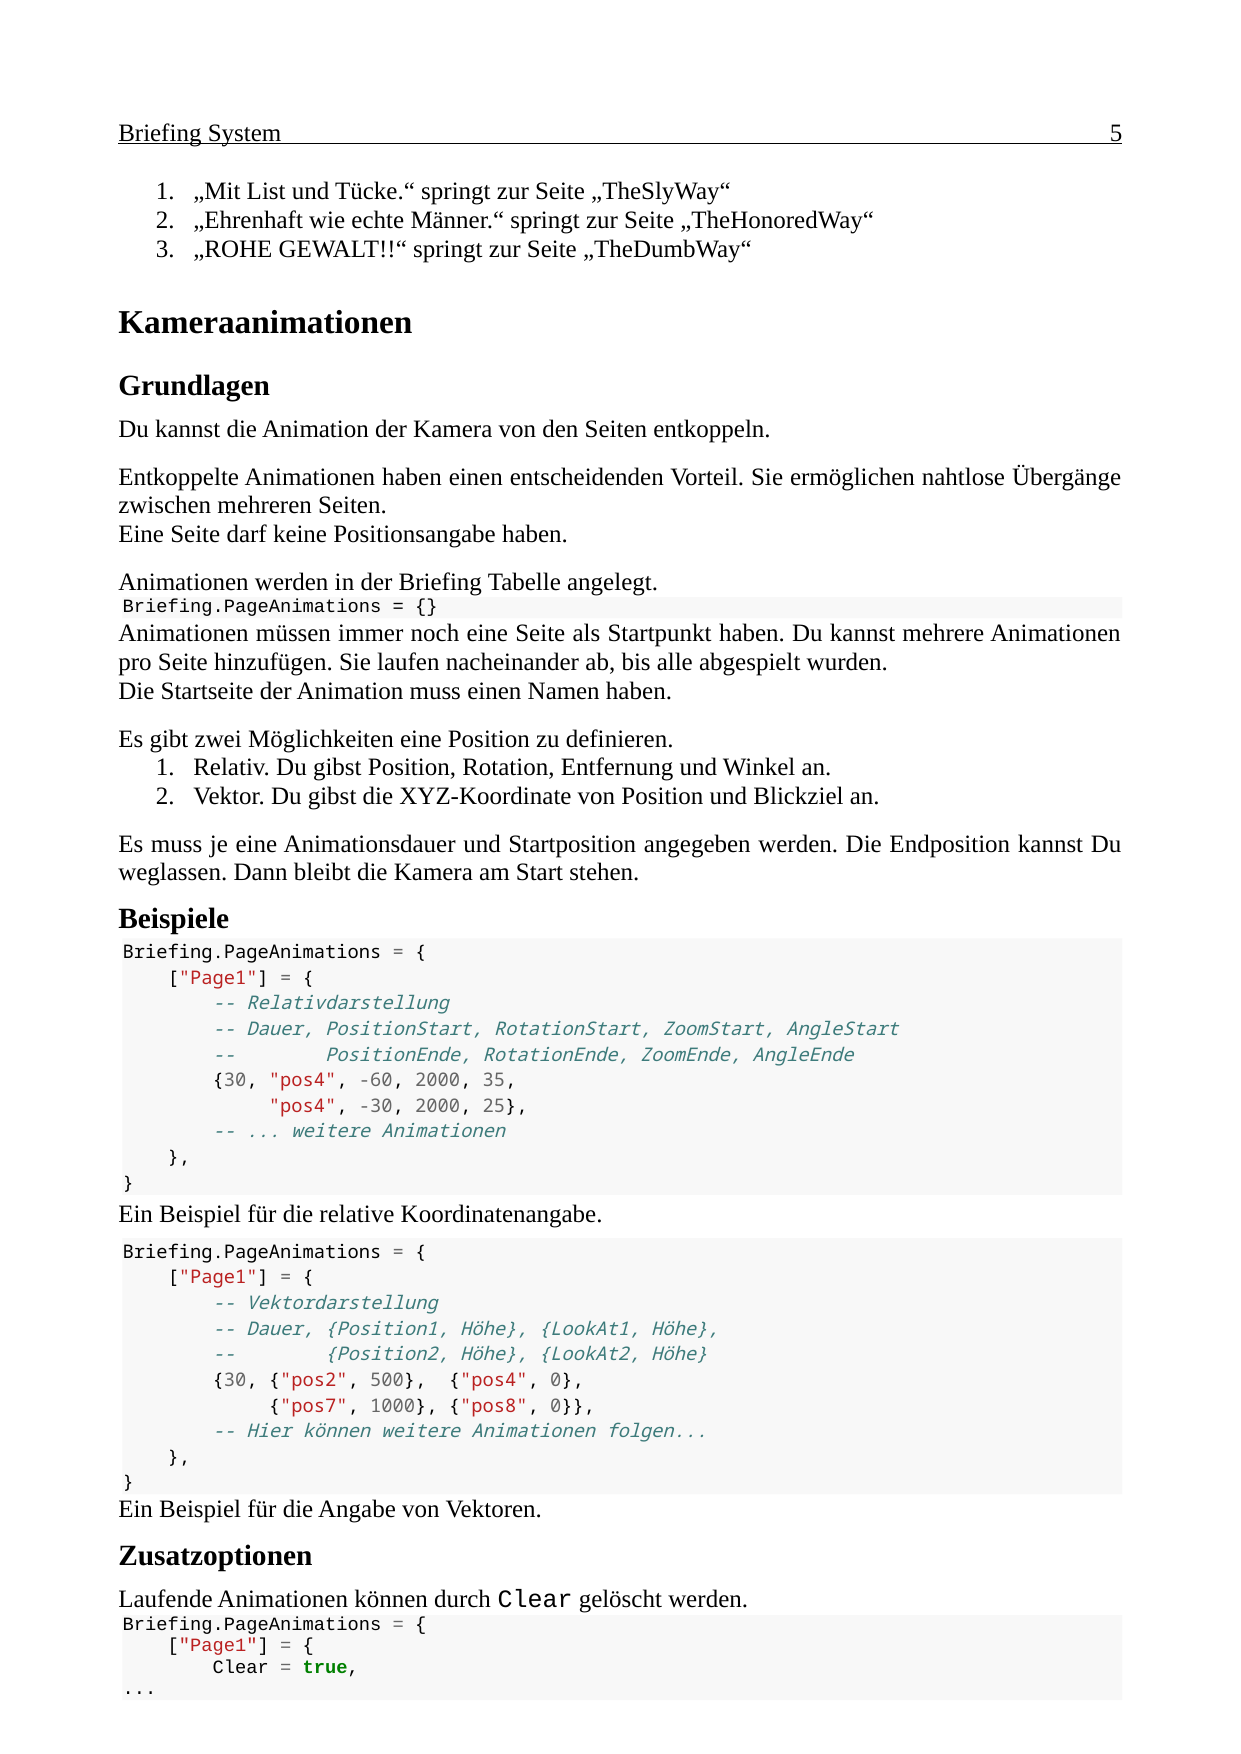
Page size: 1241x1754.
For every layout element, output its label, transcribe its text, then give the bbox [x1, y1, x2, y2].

text Du kannst die Animation der Kamera von den Seiten entkoppeln. [118, 414, 1122, 443]
subtitle Beispiele [118, 901, 1122, 934]
list Relativ. Du gibst Position, Rotation, Entfernung und Winkel an. [156, 752, 1122, 781]
list „Mit List und Tücke.“ springt zur Seite „TheSlyWay“ [156, 176, 1122, 205]
text Animationen werden in der Briefing Tabelle angelegt. [118, 567, 1122, 595]
subtitle Kameraanimationen [118, 302, 1122, 341]
text Laufende Animationen können durch Clear gelöscht werden. [118, 1584, 1122, 1615]
text Die Startseite der Animation muss einen Namen haben. [118, 676, 1122, 705]
subtitle Zusatzoptionen [118, 1538, 1122, 1572]
text Ein Beispiel für die Angabe von Vektoren. [118, 1247, 1122, 1523]
text Eine Seite darf keine Positionsangabe haben. [118, 519, 1122, 548]
list „ROHE GEWALT!!“ springt zur Seite „TheDumbWay“ [156, 234, 1122, 263]
subtitle Grundlagen [118, 368, 1122, 401]
text Es muss je eine Animationsdauer und Startposition angegeben werden. Die Endposition kannst Du weglassen. Dann bleibt die Kamera am Start stehen. [118, 829, 1122, 886]
list „Ehrenhaft wie echte Männer.“ springt zur Seite „TheHonoredWay“ [156, 205, 1122, 234]
text Es gibt zwei Möglichkeiten eine Position zu definieren. [118, 724, 1122, 752]
text Ein Beispiel für die relative Koordinatenangabe. [118, 947, 1122, 1228]
text Animationen müssen immer noch eine Seite als Startpunkt haben. Du kannst mehrere Animationen pro Seite hinzufügen. Sie laufen nacheinander ab, bis alle abgespielt wurden. [118, 614, 1122, 676]
text Entkoppelte Animationen haben einen entscheidenden Vorteil. Sie ermöglichen nahtlose Übergänge zwischen mehreren Seiten. [118, 462, 1122, 519]
list Vektor. Du gibst die XYZ-Koordinate von Position und Blickziel an. [156, 781, 1122, 810]
